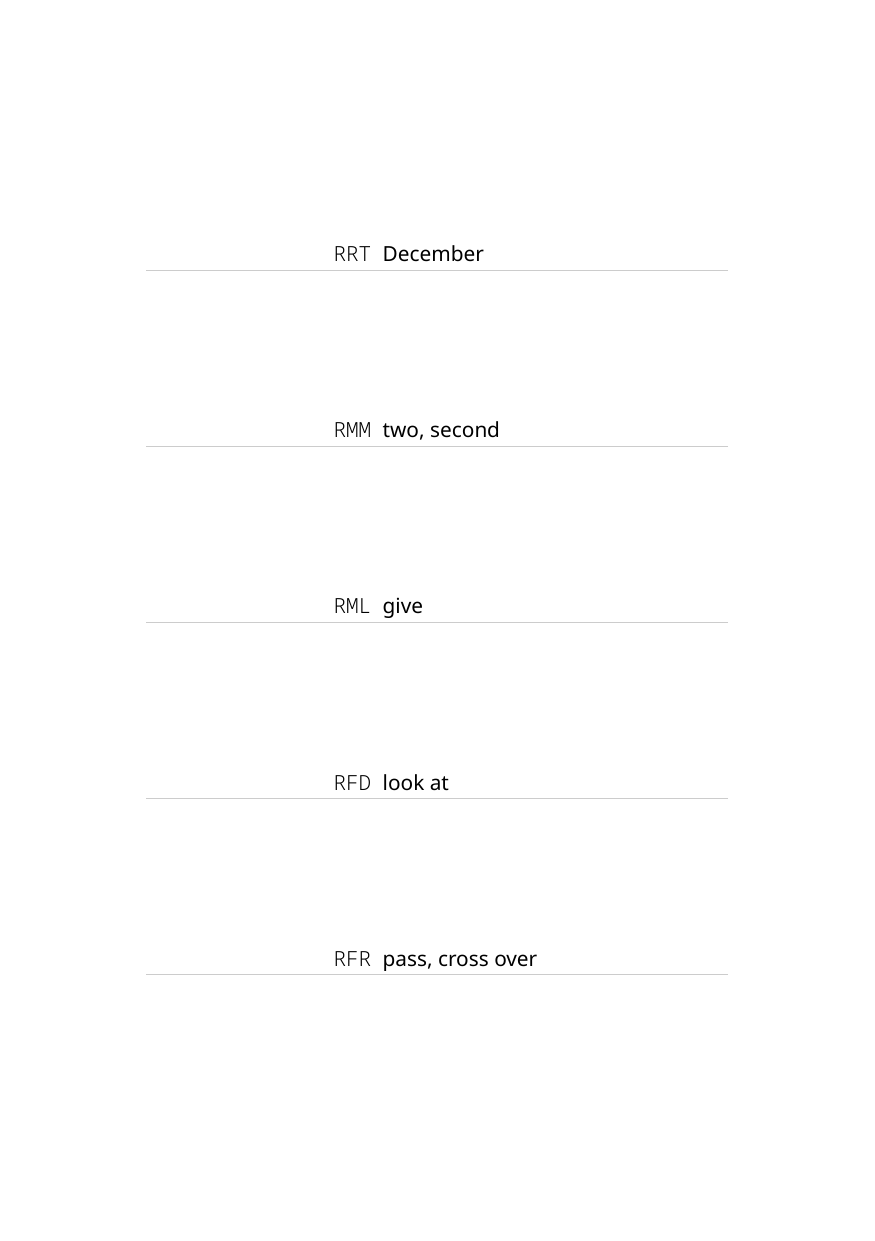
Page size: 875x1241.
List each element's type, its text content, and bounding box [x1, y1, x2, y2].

text RML give [146, 447, 728, 622]
text RRT December [146, 94, 728, 270]
text RFR pass, cross over [146, 799, 728, 974]
text RFD look at [146, 623, 728, 798]
text RMM two, second [146, 271, 728, 446]
